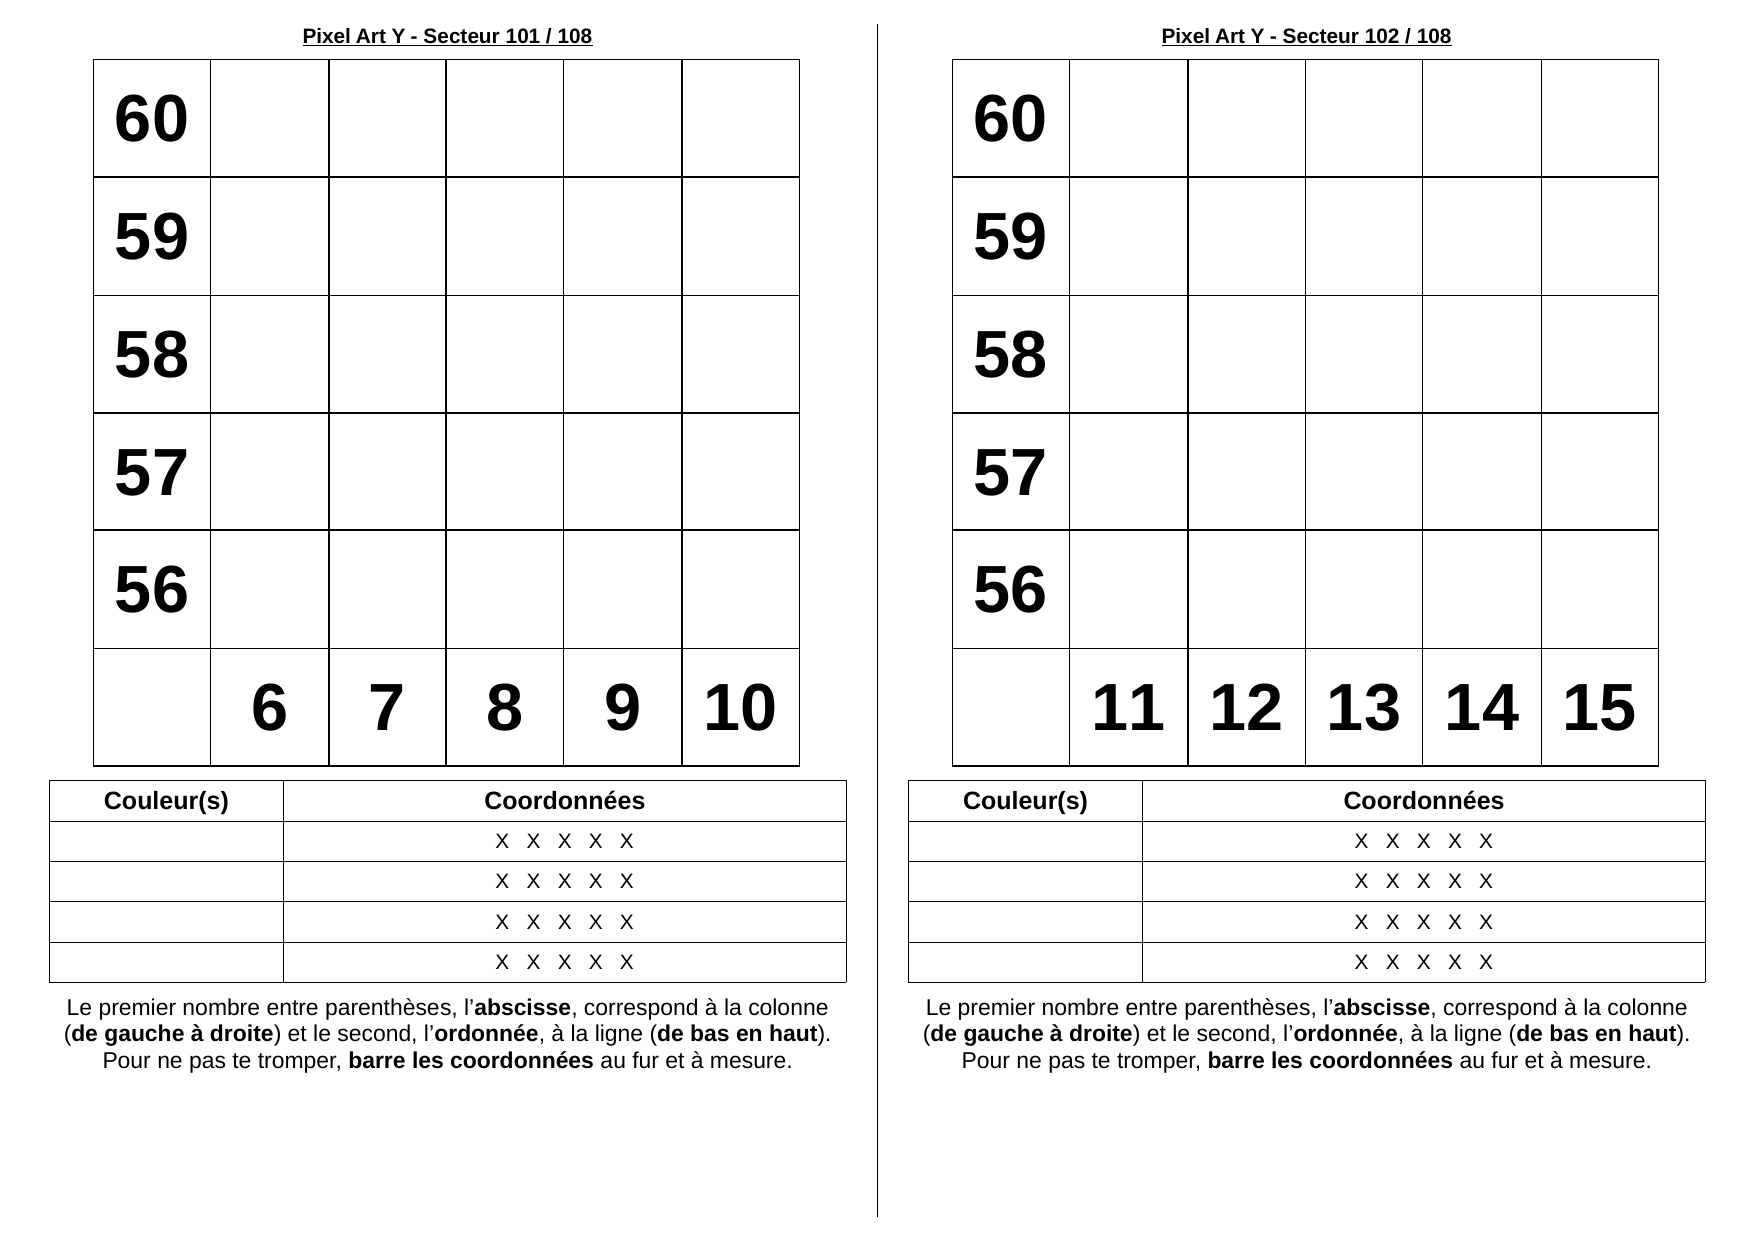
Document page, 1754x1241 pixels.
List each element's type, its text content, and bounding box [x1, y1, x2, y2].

table_cell X X X X X [1143, 902, 1705, 942]
table_cell [50, 902, 283, 942]
table_header Coordonnées [284, 781, 846, 821]
table_cell [909, 902, 1142, 942]
text Pour ne pas te tromper, barre les coordonnées au fur et à mesure. [883, 1047, 1730, 1073]
table_cell [50, 862, 283, 901]
table_cell X X X X X [284, 822, 846, 861]
table_header Coordonnées [1143, 781, 1705, 821]
table_cell [50, 822, 283, 861]
table_cell X X X X X [284, 862, 846, 901]
table_header Couleur(s) [50, 781, 283, 821]
table_cell [50, 943, 283, 982]
table_cell X X X X X [1143, 862, 1705, 901]
table_cell [909, 862, 1142, 901]
text Le premier nombre entre parenthèses, l’abscisse, correspond à la colonne [883, 994, 1730, 1020]
table_cell X X X X X [284, 902, 846, 942]
table_header Couleur(s) [909, 781, 1142, 821]
table_cell [909, 943, 1142, 982]
table_cell X X X X X [284, 943, 846, 982]
text Le premier nombre entre parenthèses, l’abscisse, correspond à la colonne [24, 994, 871, 1020]
table_cell X X X X X [1143, 943, 1705, 982]
text Pixel Art Y - Secteur 101 / 108 [24, 24, 871, 48]
table_cell [909, 822, 1142, 861]
text (de gauche à droite) et le second, l’ordonnée, à la ligne (de bas en haut). [883, 1020, 1730, 1047]
table_cell X X X X X [1143, 822, 1705, 861]
text (de gauche à droite) et le second, l’ordonnée, à la ligne (de bas en haut). [24, 1020, 871, 1047]
text Pour ne pas te tromper, barre les coordonnées au fur et à mesure. [24, 1047, 871, 1073]
text Pixel Art Y - Secteur 102 / 108 [883, 24, 1730, 48]
